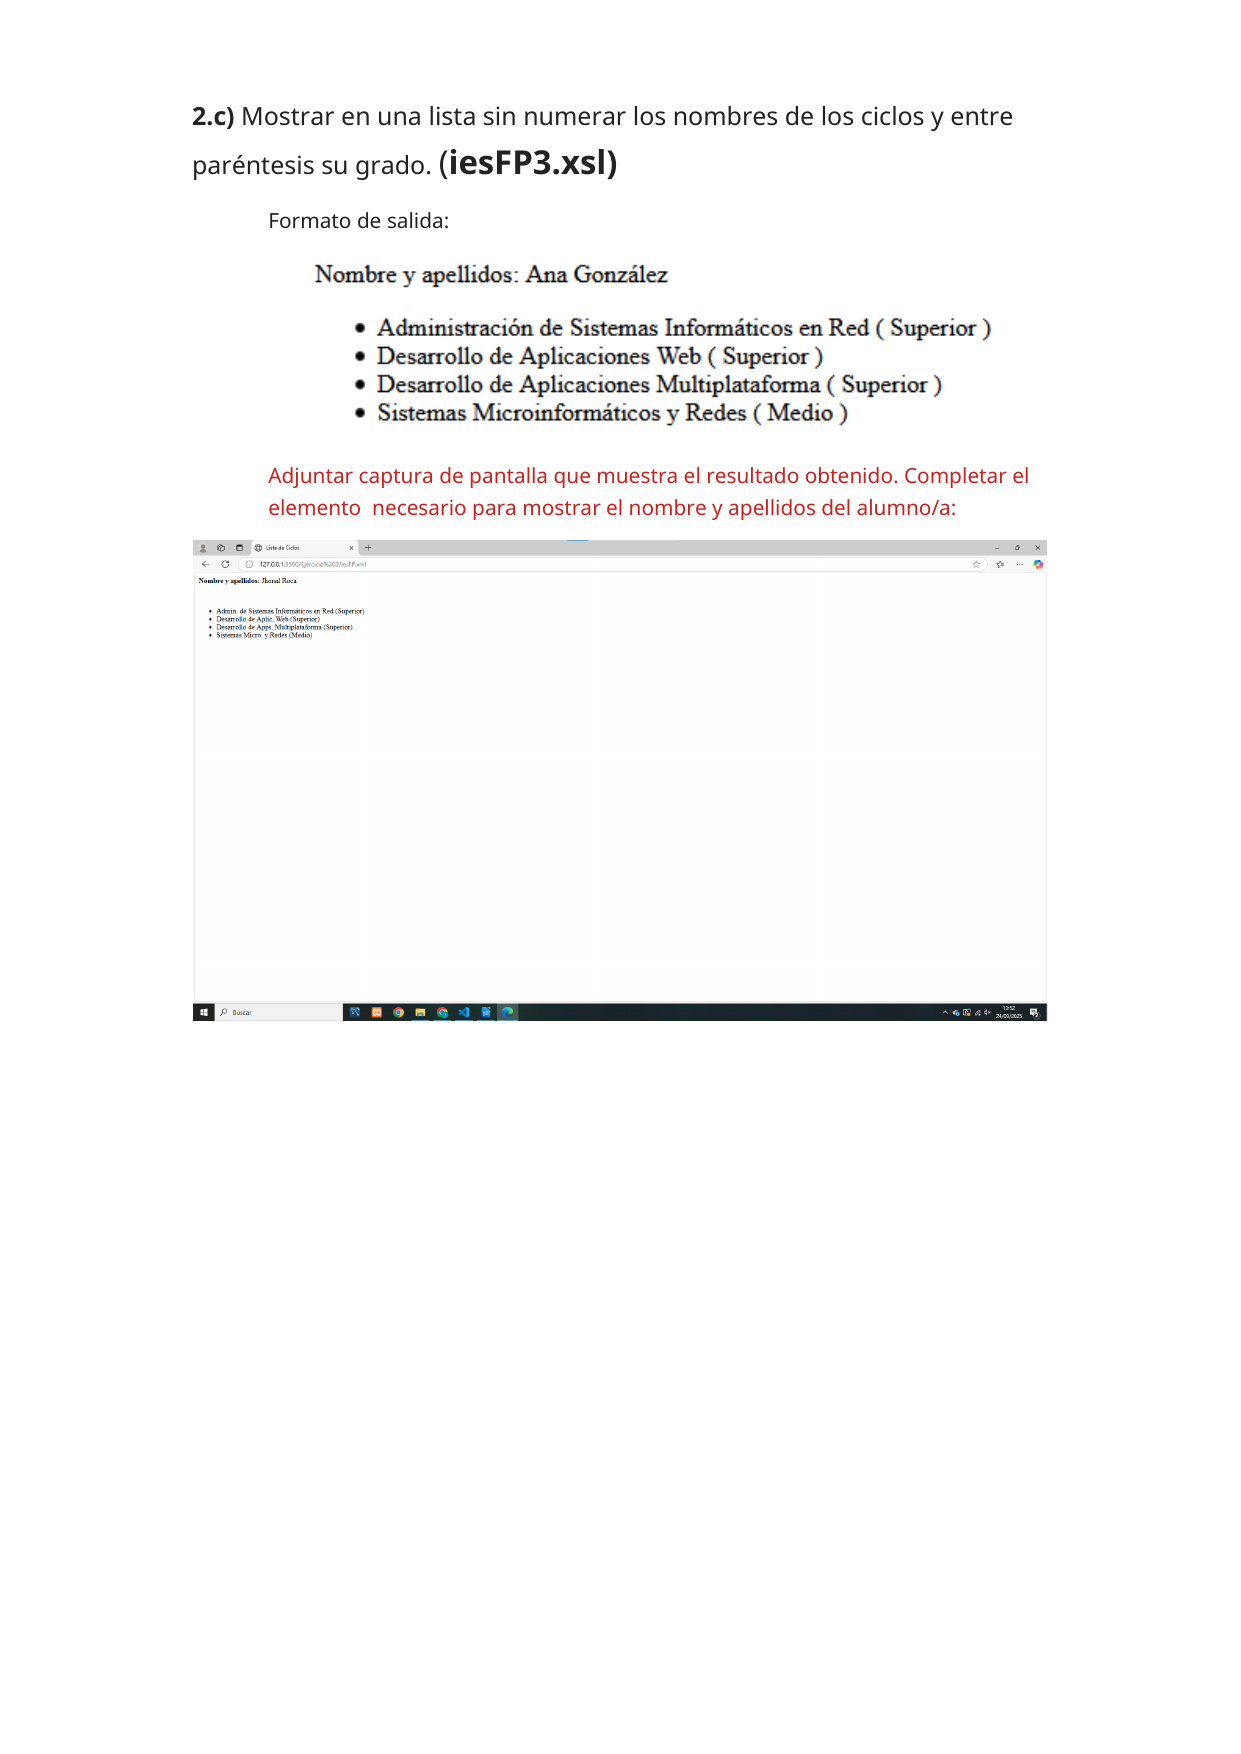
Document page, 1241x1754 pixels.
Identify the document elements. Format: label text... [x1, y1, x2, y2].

text Formato de salida: [118, 193, 1122, 238]
picture [193, 540, 1048, 1021]
text Adjuntar captura de pantalla que muestra el resultado obtenido. Completar el elemento necesario para mostrar el nombre y apellidos del alumno/a: [268, 401, 1122, 522]
picture [315, 248, 1013, 457]
list 2.c) Mostrar en una lista sin numerar los nombres de los ciclos y entre paréntesis su grado. (iesFP3.xsl) [118, 98, 1122, 184]
